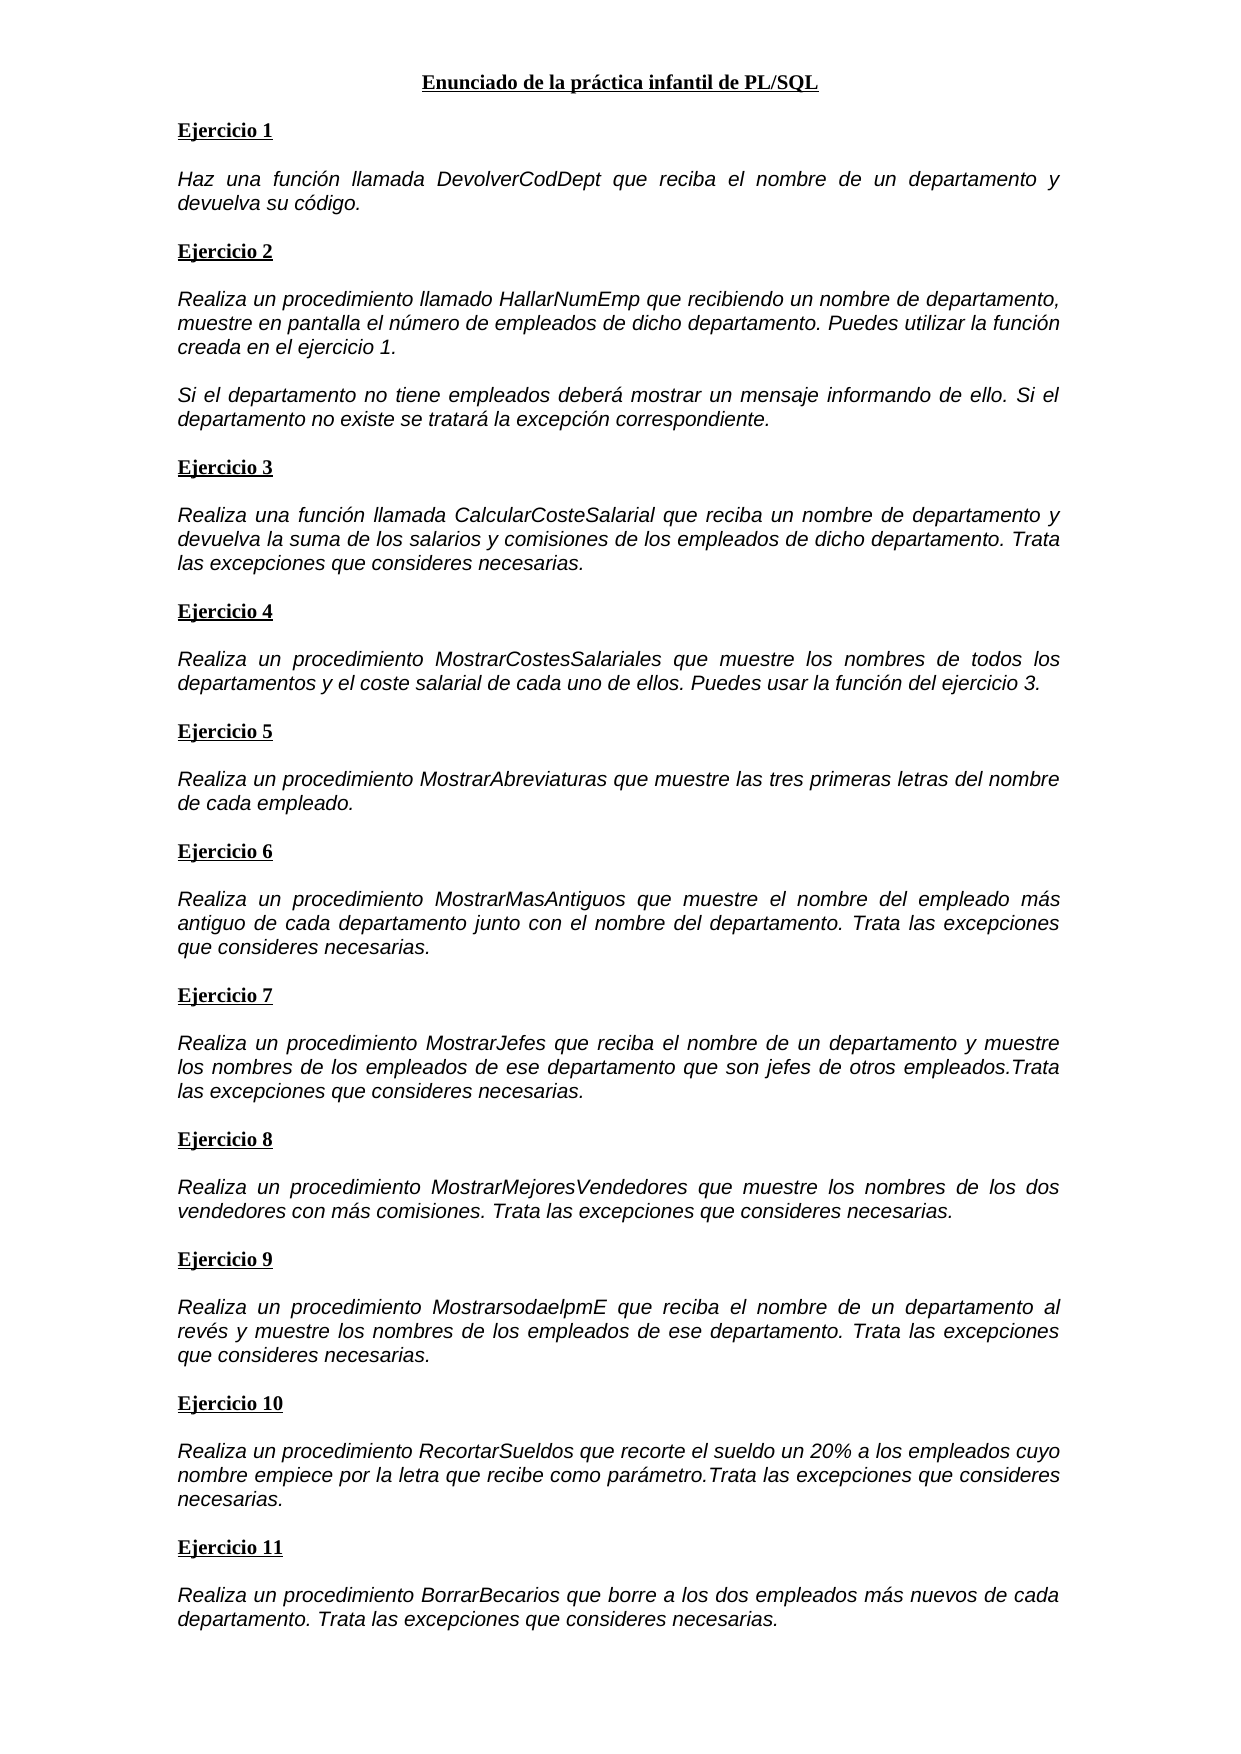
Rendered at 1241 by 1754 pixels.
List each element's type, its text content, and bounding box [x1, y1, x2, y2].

text Ejercicio 9 [177, 1247, 1063, 1271]
text Realiza un procedimiento MostrarCostesSalariales que muestre los nombres de todos los departamentos y el coste salarial de cada uno de ellos. Puedes usar la función del ejercicio 3. [177, 647, 1063, 695]
text Realiza un procedimiento llamado HallarNumEmp que recibiendo un nombre de departamento, muestre en pantalla el número de empleados de dicho departamento. Puedes utilizar la función creada en el ejercicio 1. [177, 287, 1063, 358]
text Ejercicio 3 [177, 454, 1063, 479]
text Ejercicio 1 [177, 118, 1063, 142]
text Realiza un procedimiento MostrarJefes que reciba el nombre de un departamento y muestre los nombres de los empleados de ese departamento que son jefes de otros empleados.Trata las excepciones que consideres necesarias. [177, 1031, 1063, 1103]
text Realiza un procedimiento MostrarMejoresVendedores que muestre los nombres de los dos vendedores con más comisiones. Trata las excepciones que consideres necesarias. [177, 1175, 1063, 1223]
text Enunciado de la práctica infantil de PL/SQL [177, 70, 1063, 94]
text Ejercicio 7 [177, 983, 1063, 1007]
text Realiza un procedimiento BorrarBecarios que borre a los dos empleados más nuevos de cada departamento. Trata las excepciones que consideres necesarias. [177, 1583, 1063, 1631]
text Ejercicio 10 [177, 1391, 1063, 1415]
text Realiza un procedimiento MostrarMasAntiguos que muestre el nombre del empleado más antiguo de cada departamento junto con el nombre del departamento. Trata las excepciones que consideres necesarias. [177, 887, 1063, 959]
text Ejercicio 5 [177, 719, 1063, 743]
text Realiza una función llamada CalcularCosteSalarial que reciba un nombre de departamento y devuelva la suma de los salarios y comisiones de los empleados de dicho departamento. Trata las excepciones que consideres necesarias. [177, 503, 1063, 574]
text Haz una función llamada DevolverCodDept que reciba el nombre de un departamento y devuelva su código. [177, 167, 1063, 214]
text Ejercicio 11 [177, 1535, 1063, 1559]
text Ejercicio 4 [177, 599, 1063, 623]
text Realiza un procedimiento MostrarsodaelpmE que reciba el nombre de un departamento al revés y muestre los nombres de los empleados de ese departamento. Trata las excepciones que consideres necesarias. [177, 1295, 1063, 1367]
text Realiza un procedimiento RecortarSueldos que recorte el sueldo un 20% a los empleados cuyo nombre empiece por la letra que recibe como parámetro.Trata las excepciones que consideres necesarias. [177, 1439, 1063, 1511]
text Ejercicio 6 [177, 839, 1063, 863]
text Ejercicio 2 [177, 238, 1063, 263]
text Realiza un procedimiento MostrarAbreviaturas que muestre las tres primeras letras del nombre de cada empleado. [177, 767, 1063, 815]
text Ejercicio 8 [177, 1127, 1063, 1151]
text Si el departamento no tiene empleados deberá mostrar un mensaje informando de ello. Si el departamento no existe se tratará la excepción correspondiente. [177, 383, 1063, 431]
